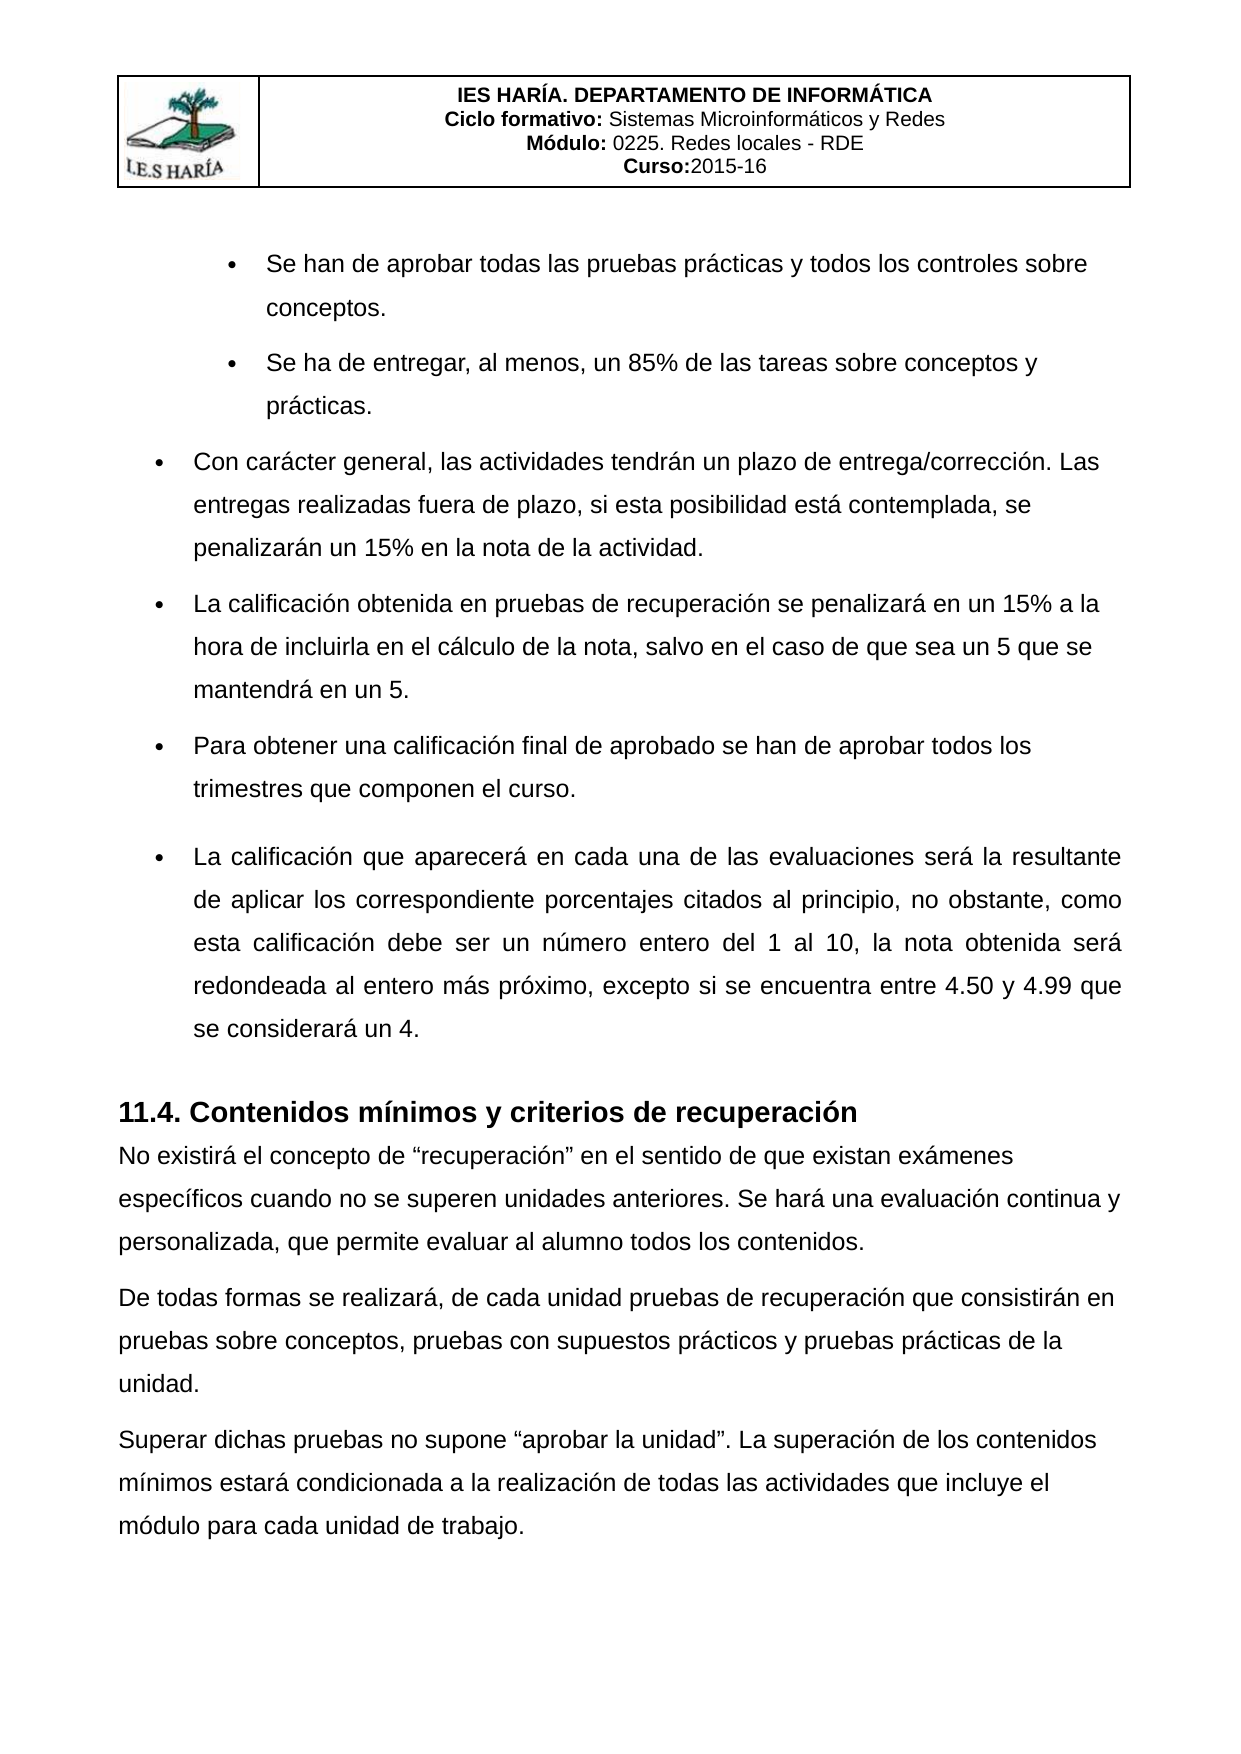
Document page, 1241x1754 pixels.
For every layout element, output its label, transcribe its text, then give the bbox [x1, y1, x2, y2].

text De todas formas se realizará, de cada unidad pruebas de recuperación que consistirán en pruebas sobre conceptos, pruebas con supuestos prácticos y pruebas prácticas de la unidad. [118, 1283, 1122, 1398]
text No existirá el concepto de “recuperación” en el sentido de que existan exámenes específicos cuando no se superen unidades anteriores. Se hará una evaluación continua y personalizada, que permite evaluar al alumno todos los contenidos. [118, 1141, 1122, 1256]
list Para obtener una calificación final de aprobado se han de aprobar todos los trimestres que componen el curso. [156, 731, 1122, 803]
list La calificación que aparecerá en cada una de las evaluaciones será la resultante de aplicar los correspondiente porcentajes citados al principio, no obstante, como esta calificación debe ser un número entero del 1 al 10, la nota obtenida será redondeada al entero más próximo, excepto si se encuentra entre 4.50 y 4.99 que se considerará un 4. [156, 842, 1122, 1043]
subtitle 11.4. Contenidos mínimos y criterios de recuperación [118, 1095, 1122, 1129]
list Se ha de entregar, al menos, un 85% de las tareas sobre conceptos y prácticas. [228, 348, 1122, 420]
picture [123, 82, 241, 180]
list Con carácter general, las actividades tendrán un plazo de entrega/corrección. Las entregas realizadas fuera de plazo, si esta posibilidad está contemplada, se penalizarán un 15% en la nota de la actividad. [156, 447, 1122, 562]
text Superar dichas pruebas no supone “aprobar la unidad”. La superación de los contenidos mínimos estará condicionada a la realización de todas las actividades que incluye el módulo para cada unidad de trabajo. [118, 1425, 1122, 1540]
list Se han de aprobar todas las pruebas prácticas y todos los controles sobre conceptos. [228, 249, 1122, 321]
list La calificación obtenida en pruebas de recuperación se penalizará en un 15% a la hora de incluirla en el cálculo de la nota, salvo en el caso de que sea un 5 que se mantendrá en un 5. [156, 589, 1122, 704]
